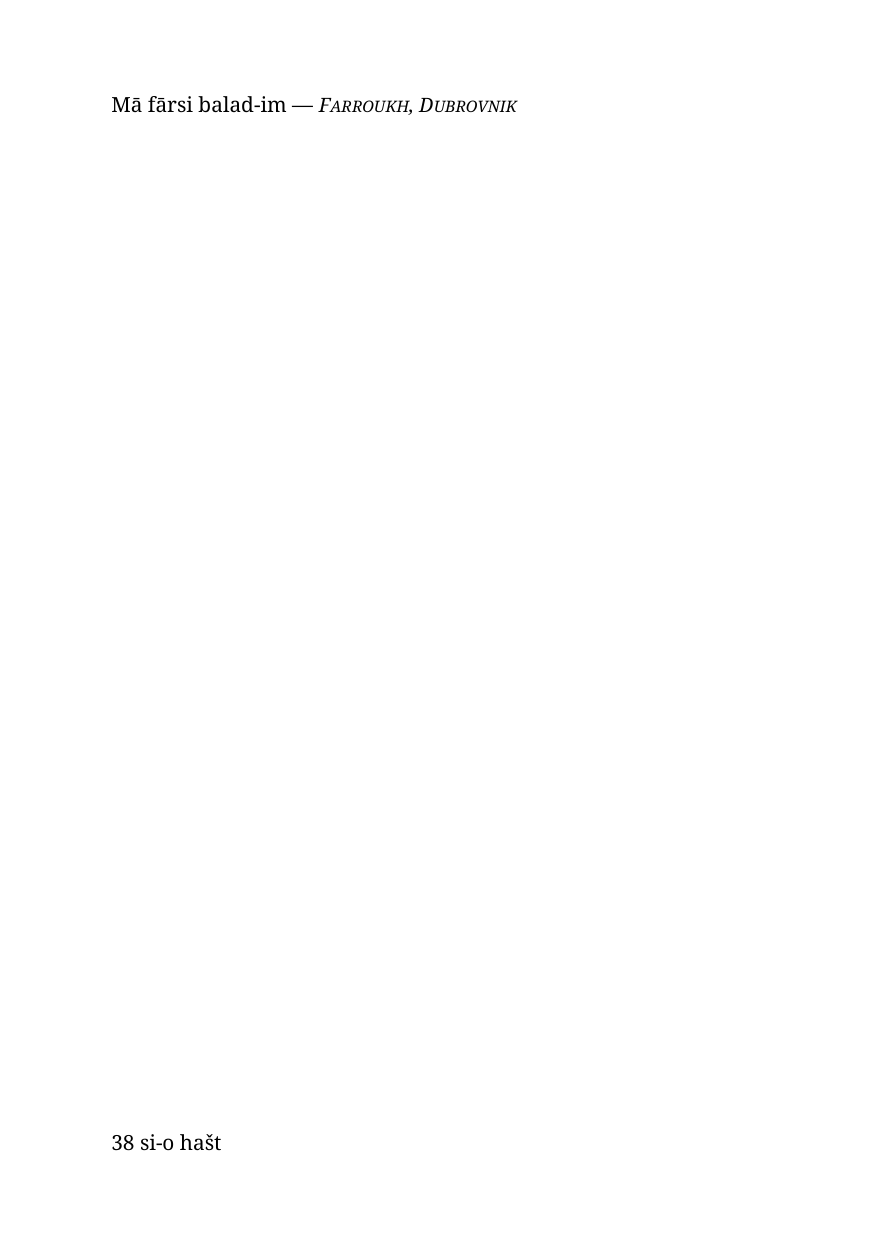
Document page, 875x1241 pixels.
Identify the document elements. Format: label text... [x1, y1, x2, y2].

text 38 si-o hašt [111, 1128, 763, 1157]
